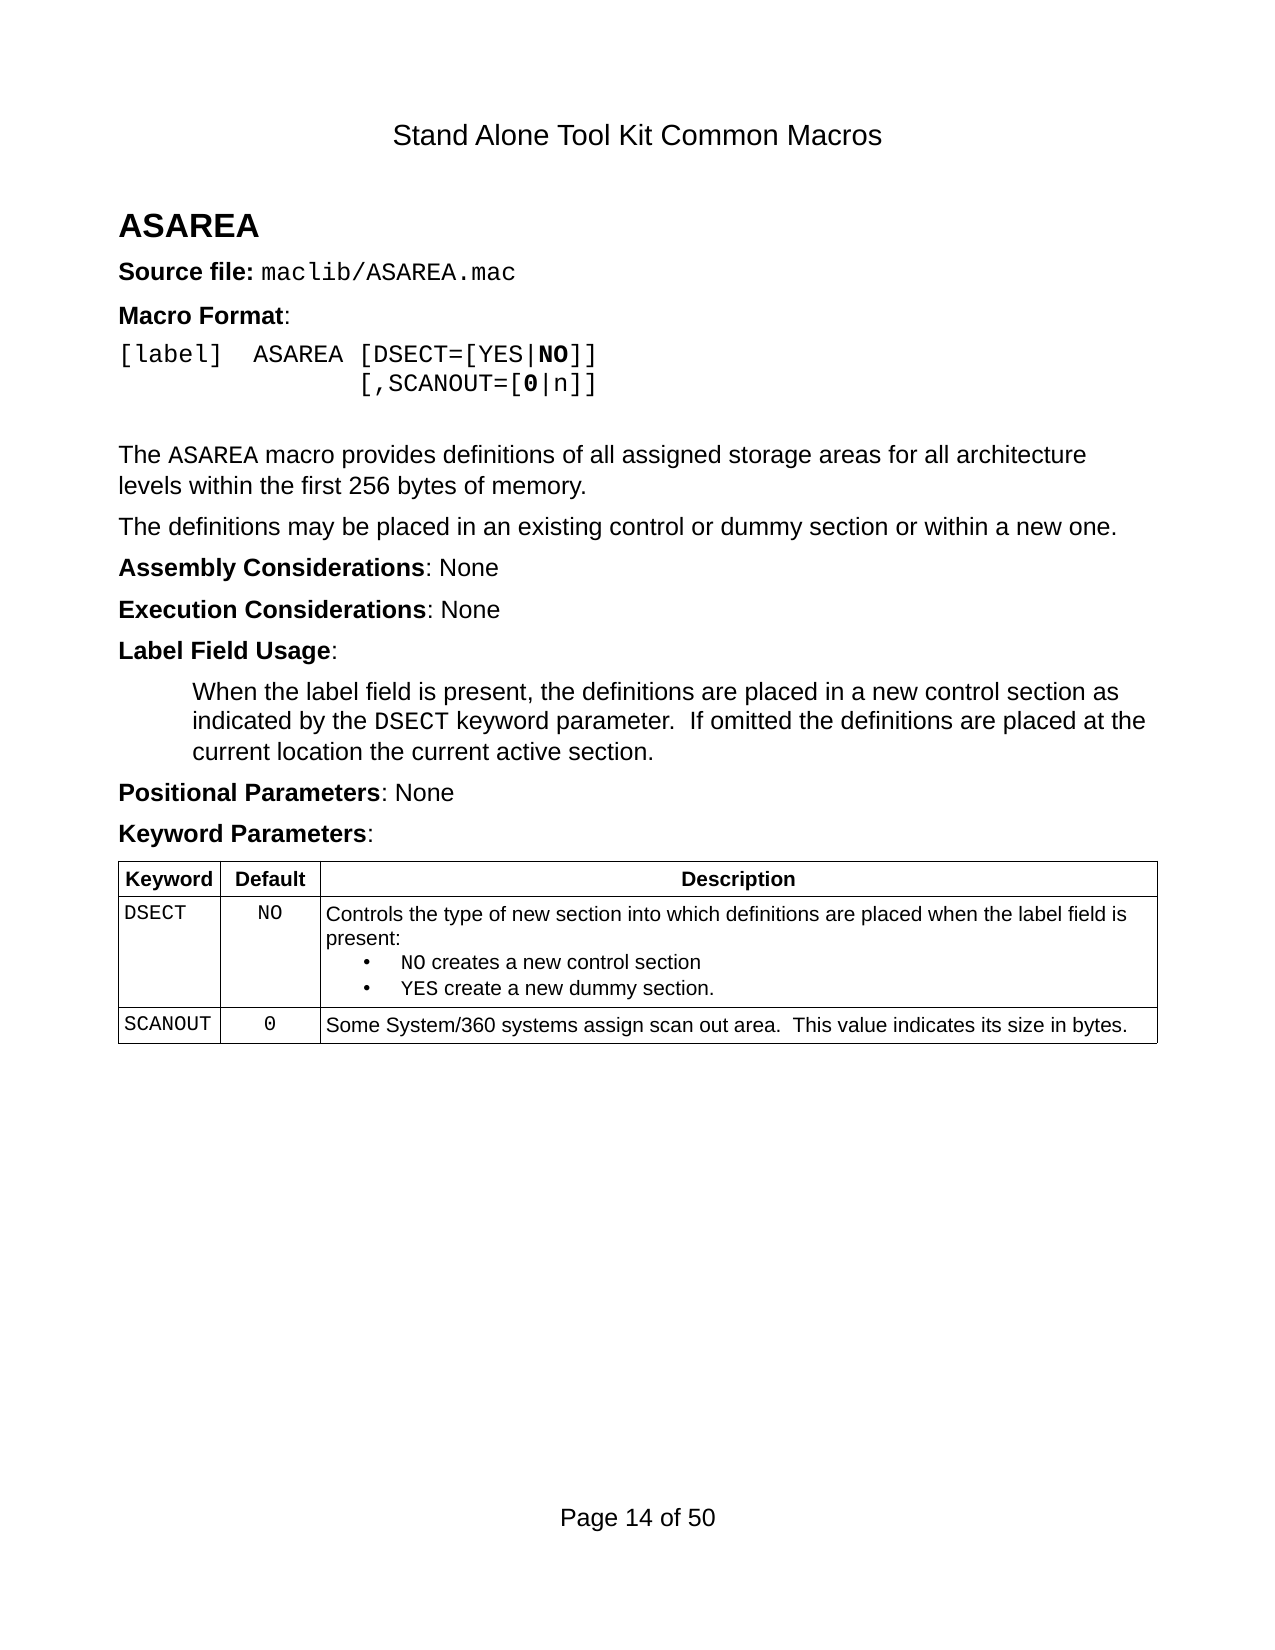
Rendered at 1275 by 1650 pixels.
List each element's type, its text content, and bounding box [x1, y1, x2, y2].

text Macro Format: [118, 301, 1157, 329]
table_cell Some System/360 systems assign scan out area. This value indicates its size in bytes. [321, 1008, 1157, 1043]
table_header Keyword [119, 862, 220, 896]
table_cell DSECT [119, 897, 220, 1007]
text [label] ASAREA [DSECT=[YES|NO]] [118, 342, 1157, 370]
text Positional Parameters: None [118, 778, 1157, 807]
text The definitions may be placed in an existing control or dummy section or within a new one. [118, 512, 1157, 541]
table_header Description [321, 862, 1157, 896]
table_cell 0 [221, 1008, 320, 1043]
text [,SCANOUT=[0|n]] [118, 370, 1157, 399]
text Execution Considerations: None [118, 594, 1157, 623]
text Assembly Considerations: None [118, 553, 1157, 582]
table_cell NO [221, 897, 320, 1007]
table_cell SCANOUT [119, 1008, 220, 1043]
table_cell Controls the type of new section into which definitions are placed when the label field is present: NO creates a new control section YES create a new dummy section. [321, 897, 1157, 1007]
text Keyword Parameters: [118, 819, 1157, 848]
table_header Default [221, 862, 320, 896]
subtitle ASAREA [118, 206, 1157, 245]
text Label Field Usage: [118, 636, 1157, 664]
text When the label field is present, the definitions are placed in a new control section as indicated by the DSECT keyword parameter. If omitted the definitions are placed at the current location the current active section. [192, 677, 1157, 766]
text The ASAREA macro provides definitions of all assigned storage areas for all architecture levels within the first 256 bytes of memory. [118, 440, 1157, 499]
text Source file: maclib/ASAREA.mac [118, 257, 1157, 288]
